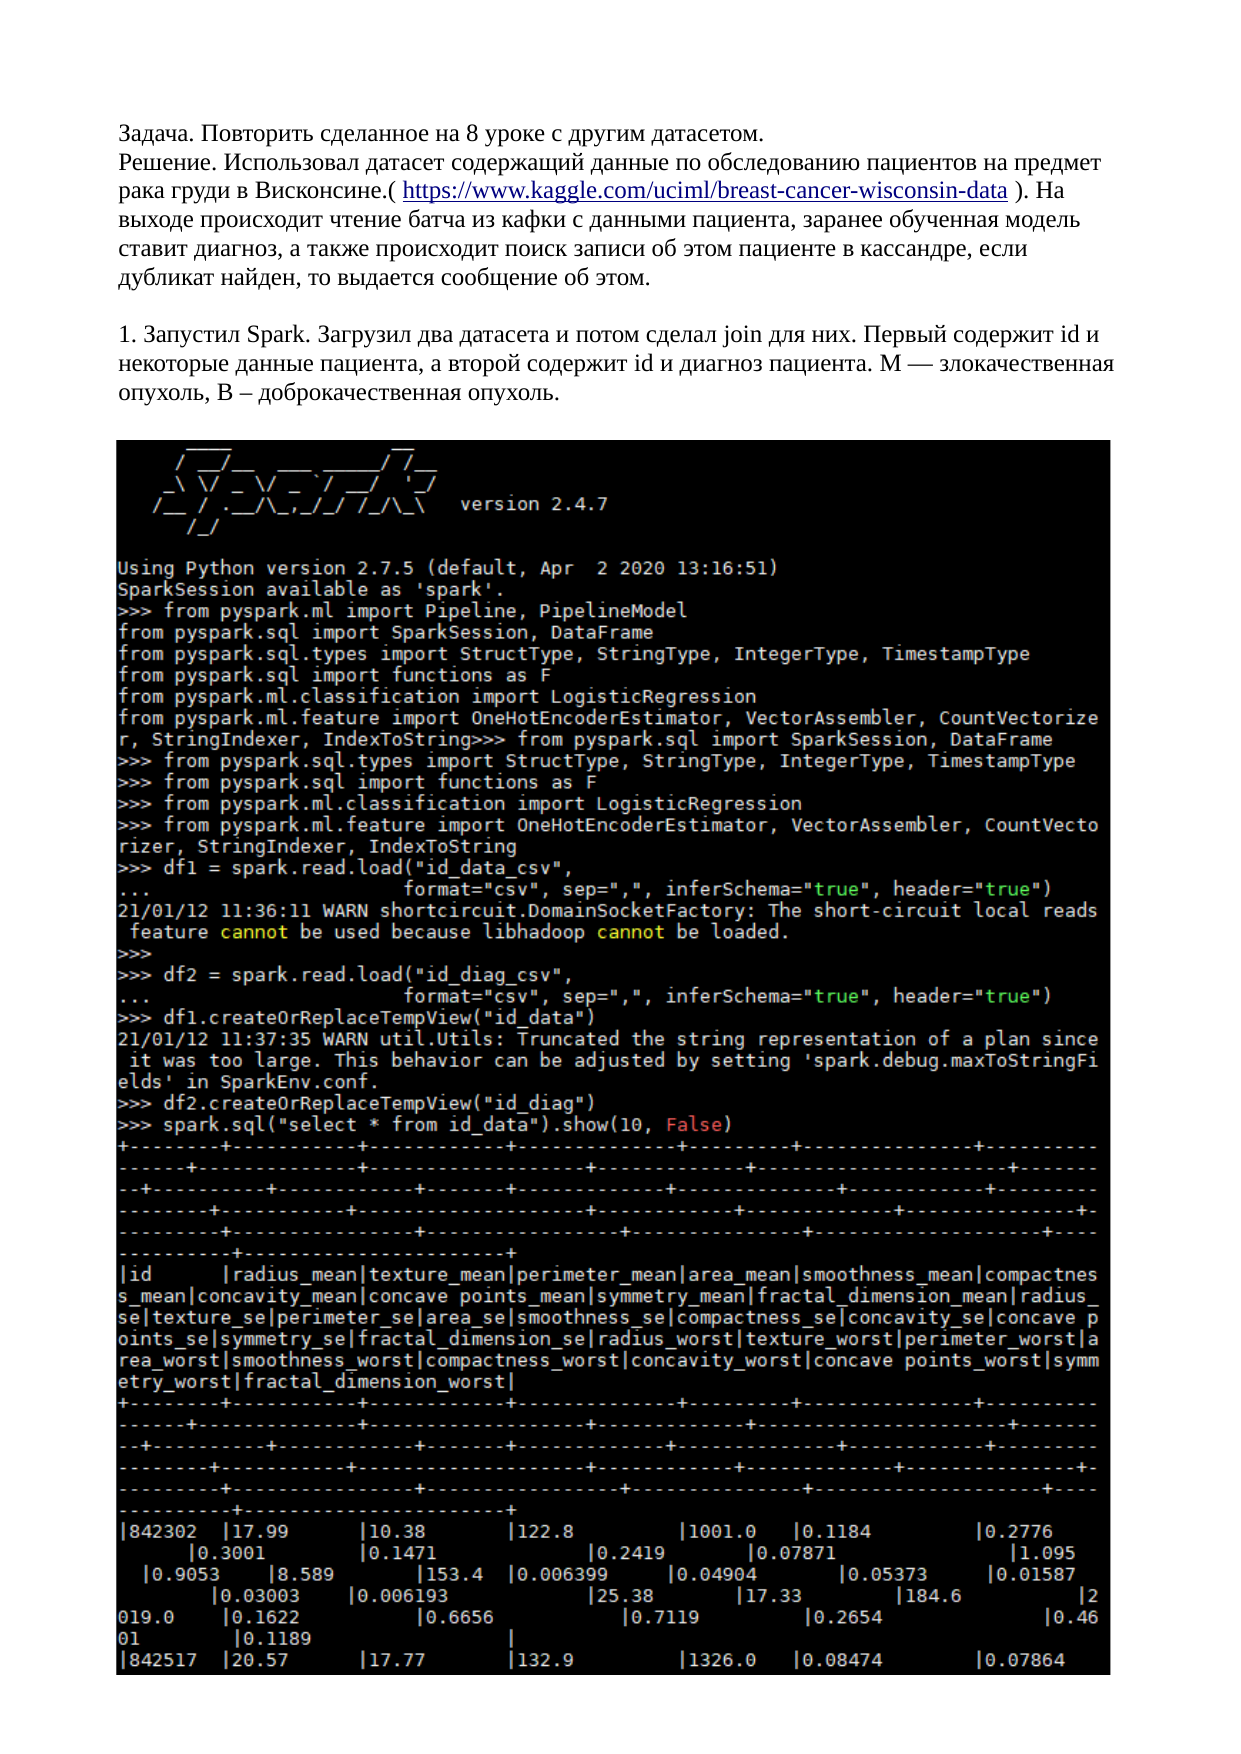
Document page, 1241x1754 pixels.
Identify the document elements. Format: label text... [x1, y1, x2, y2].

text 1. Запустил Spark. Загрузил два датасета и потом сделал join для них. Первый содержит id и некоторые данные пациента, а второй содержит id и диагноз пациента. M — злокачественная опухоль, B – доброкачественная опухоль. [118, 319, 1122, 406]
text Решение. Использовал датасет содержащий данные по обследованию пациентов на предмет рака груди в Висконсине.( https://www.kaggle.com/uciml/breast-cancer-wisconsin-data ). На выходе происходит чтение батча из кафки с данными пациента, заранее обученная модель ставит диагноз, а также происходит поиск записи об этом пациенте в кассандре, если дубликат найден, то выдается сообщение об этом. [118, 147, 1122, 291]
picture [115, 440, 1112, 1675]
text Задача. Повторить сделанное на 8 уроке с другим датасетом. [118, 118, 1122, 147]
